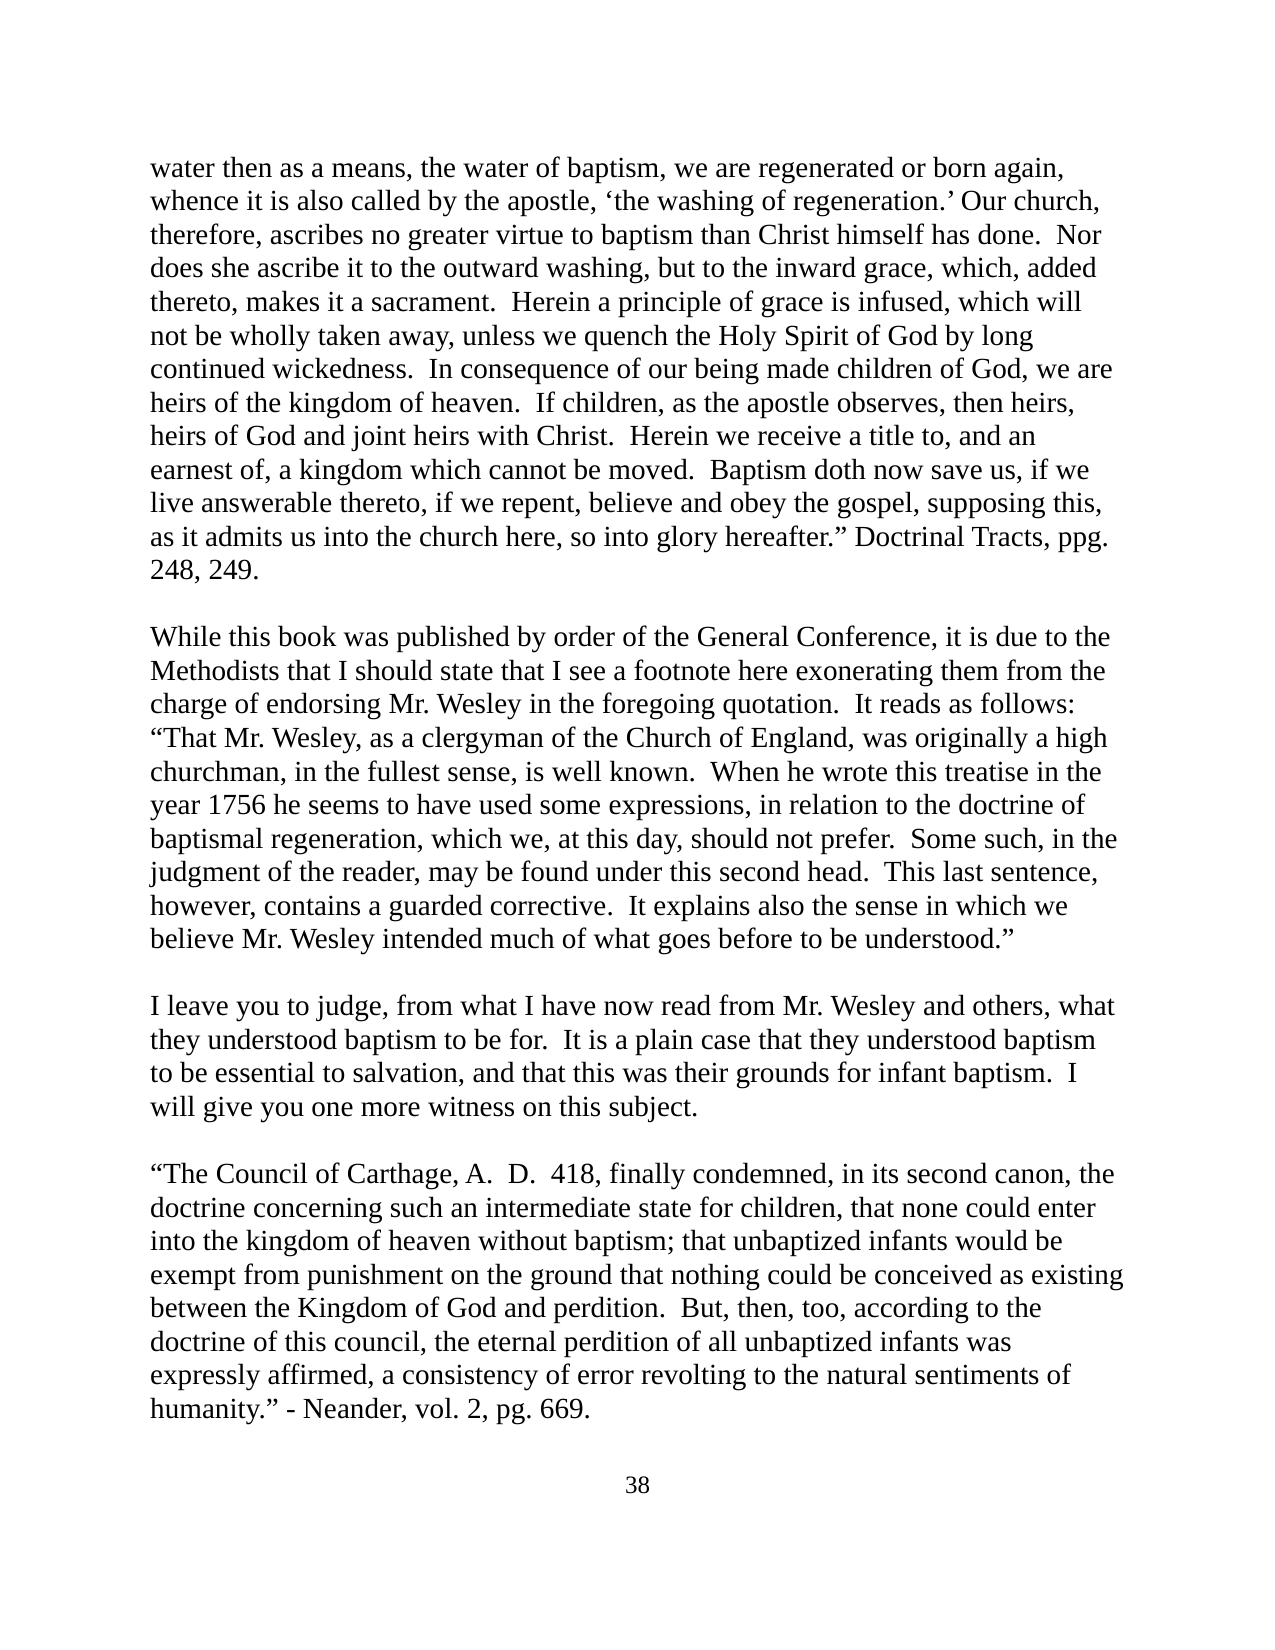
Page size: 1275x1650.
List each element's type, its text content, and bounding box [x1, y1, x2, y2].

text “The Council of Carthage, A. D. 418, finally condemned, in its second canon, the doctrine concerning such an intermediate state for children, that none could enter into the kingdom of heaven without baptism; that unbaptized infants would be exempt from punishment on the ground that nothing could be conceived as existing between the Kingdom of God and perdition. But, then, too, according to the doctrine of this council, the eternal perdition of all unbaptized infants was expressly affirmed, a consistency of error revolting to the natural sentiments of humanity.” - Neander, vol. 2, pg. 669. [150, 1156, 1125, 1424]
text I leave you to judge, from what I have now read from Mr. Wesley and others, what they understood baptism to be for. It is a plain case that they understood baptism to be essential to salvation, and that this was their grounds for infant baptism. I will give you one more witness on this subject. [150, 988, 1125, 1123]
text While this book was published by order of the General Conference, it is due to the Methodists that I should state that I see a footnote here exonerating them from the charge of endorsing Mr. Wesley in the foregoing quotation. It reads as follows: “That Mr. Wesley, as a clergyman of the Church of England, was originally a high churchman, in the fullest sense, is well known. When he wrote this treatise in the year 1756 he seems to have used some expressions, in relation to the doctrine of baptismal regeneration, which we, at this day, should not prefer. Some such, in the judgment of the reader, may be found under this second head. This last sentence, however, contains a guarded corrective. It explains also the sense in which we believe Mr. Wesley intended much of what goes before to be understood.” [150, 619, 1125, 955]
text water then as a means, the water of baptism, we are regenerated or born again, whence it is also called by the apostle, ‘the washing of regeneration.’ Our church, therefore, ascribes no greater virtue to baptism than Christ himself has done. Nor does she ascribe it to the outward washing, but to the inward grace, which, added thereto, makes it a sacrament. Herein a principle of grace is infused, which will not be wholly taken away, unless we quench the Holy Spirit of God by long continued wickedness. In consequence of our being made children of God, we are heirs of the kingdom of heaven. If children, as the apostle observes, then heirs, heirs of God and joint heirs with Christ. Herein we receive a title to, and an earnest of, a kingdom which cannot be moved. Baptism doth now save us, if we live answerable thereto, if we repent, believe and obey the gospel, supposing this, as it admits us into the church here, so into glory hereafter.” Doctrinal Tracts, ppg. 248, 249. [150, 150, 1125, 586]
